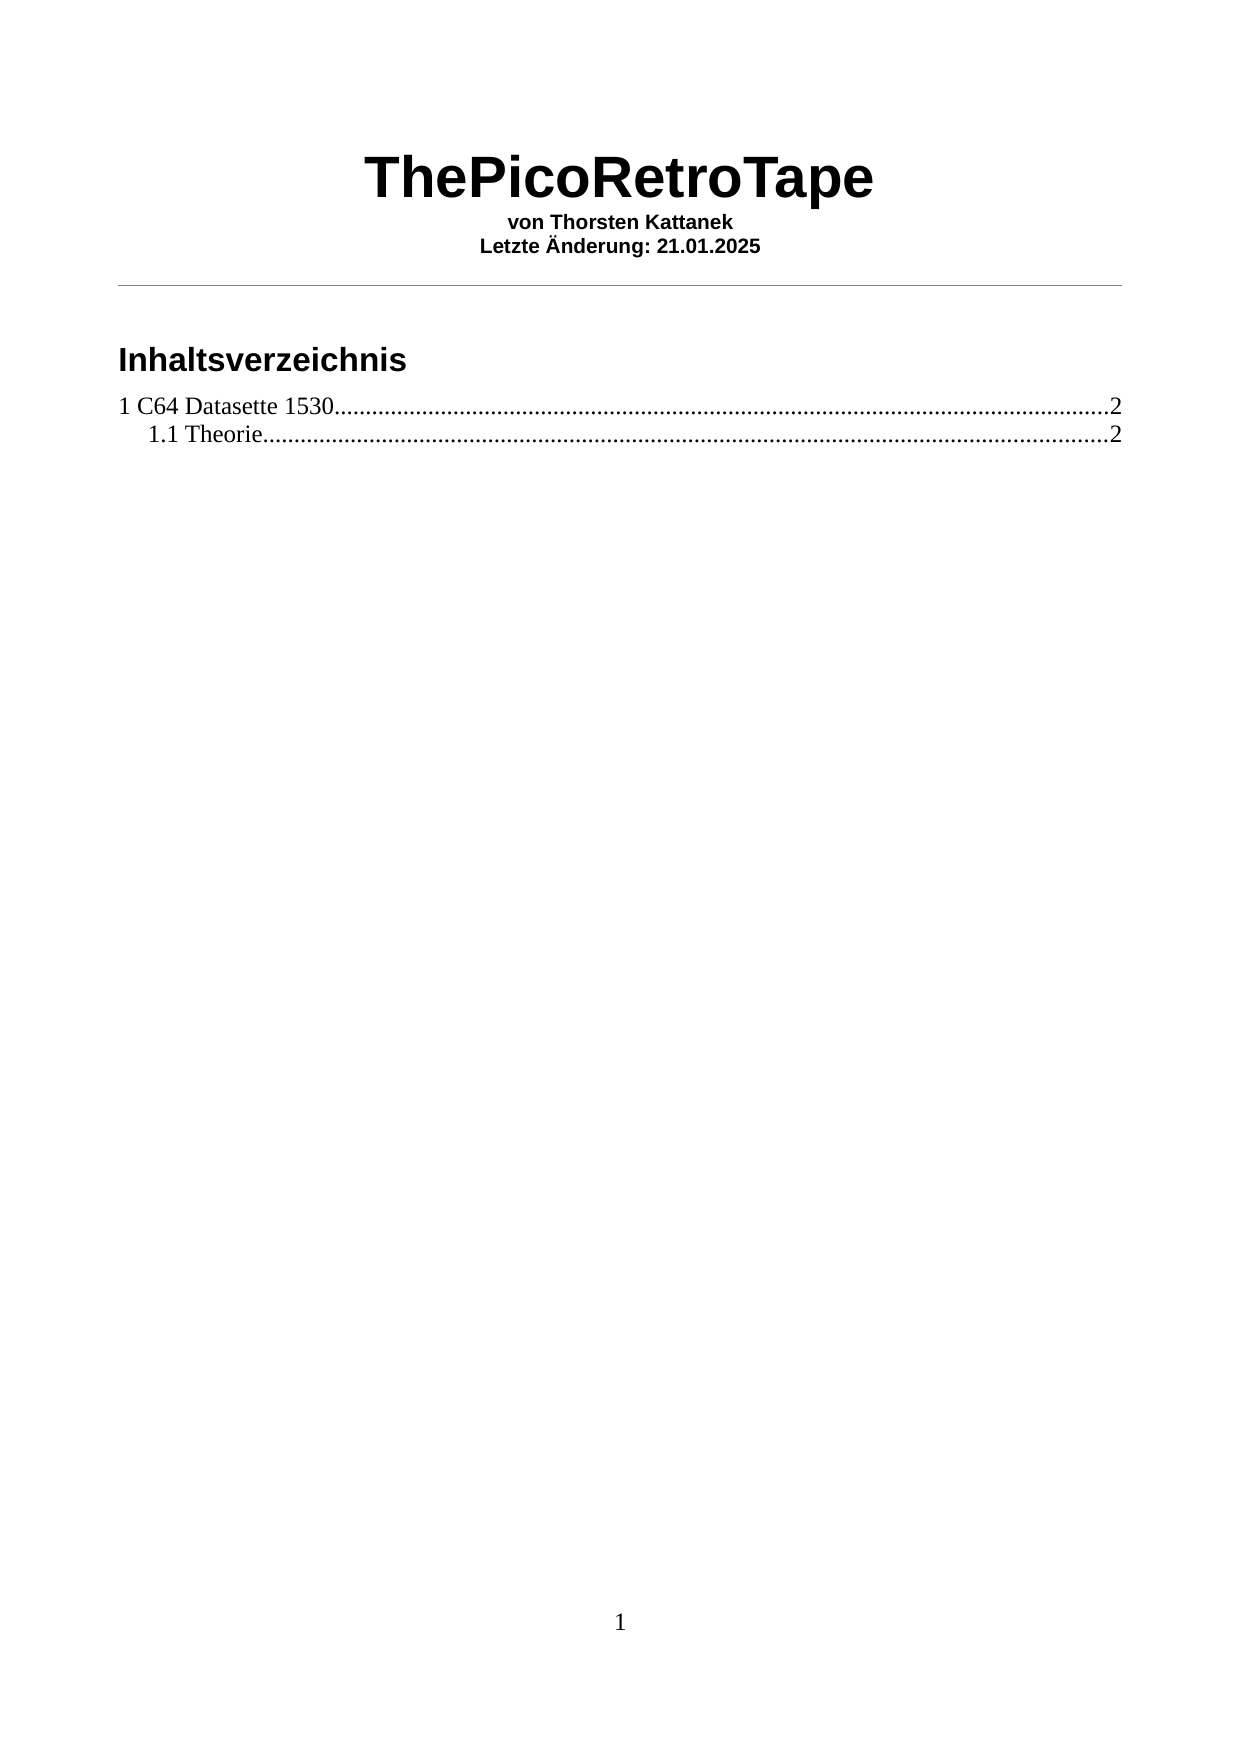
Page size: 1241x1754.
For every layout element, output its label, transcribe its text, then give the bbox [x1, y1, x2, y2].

text 1 C64 Datasette 1530 2 [118, 391, 1122, 419]
text 1.1 Theorie 2 [148, 419, 1122, 448]
subtitle Inhaltsverzeichnis [118, 340, 1122, 378]
title ThePicoRetroTape von Thorsten Kattanek Letzte Änderung: 21.01.2025 [118, 143, 1122, 258]
